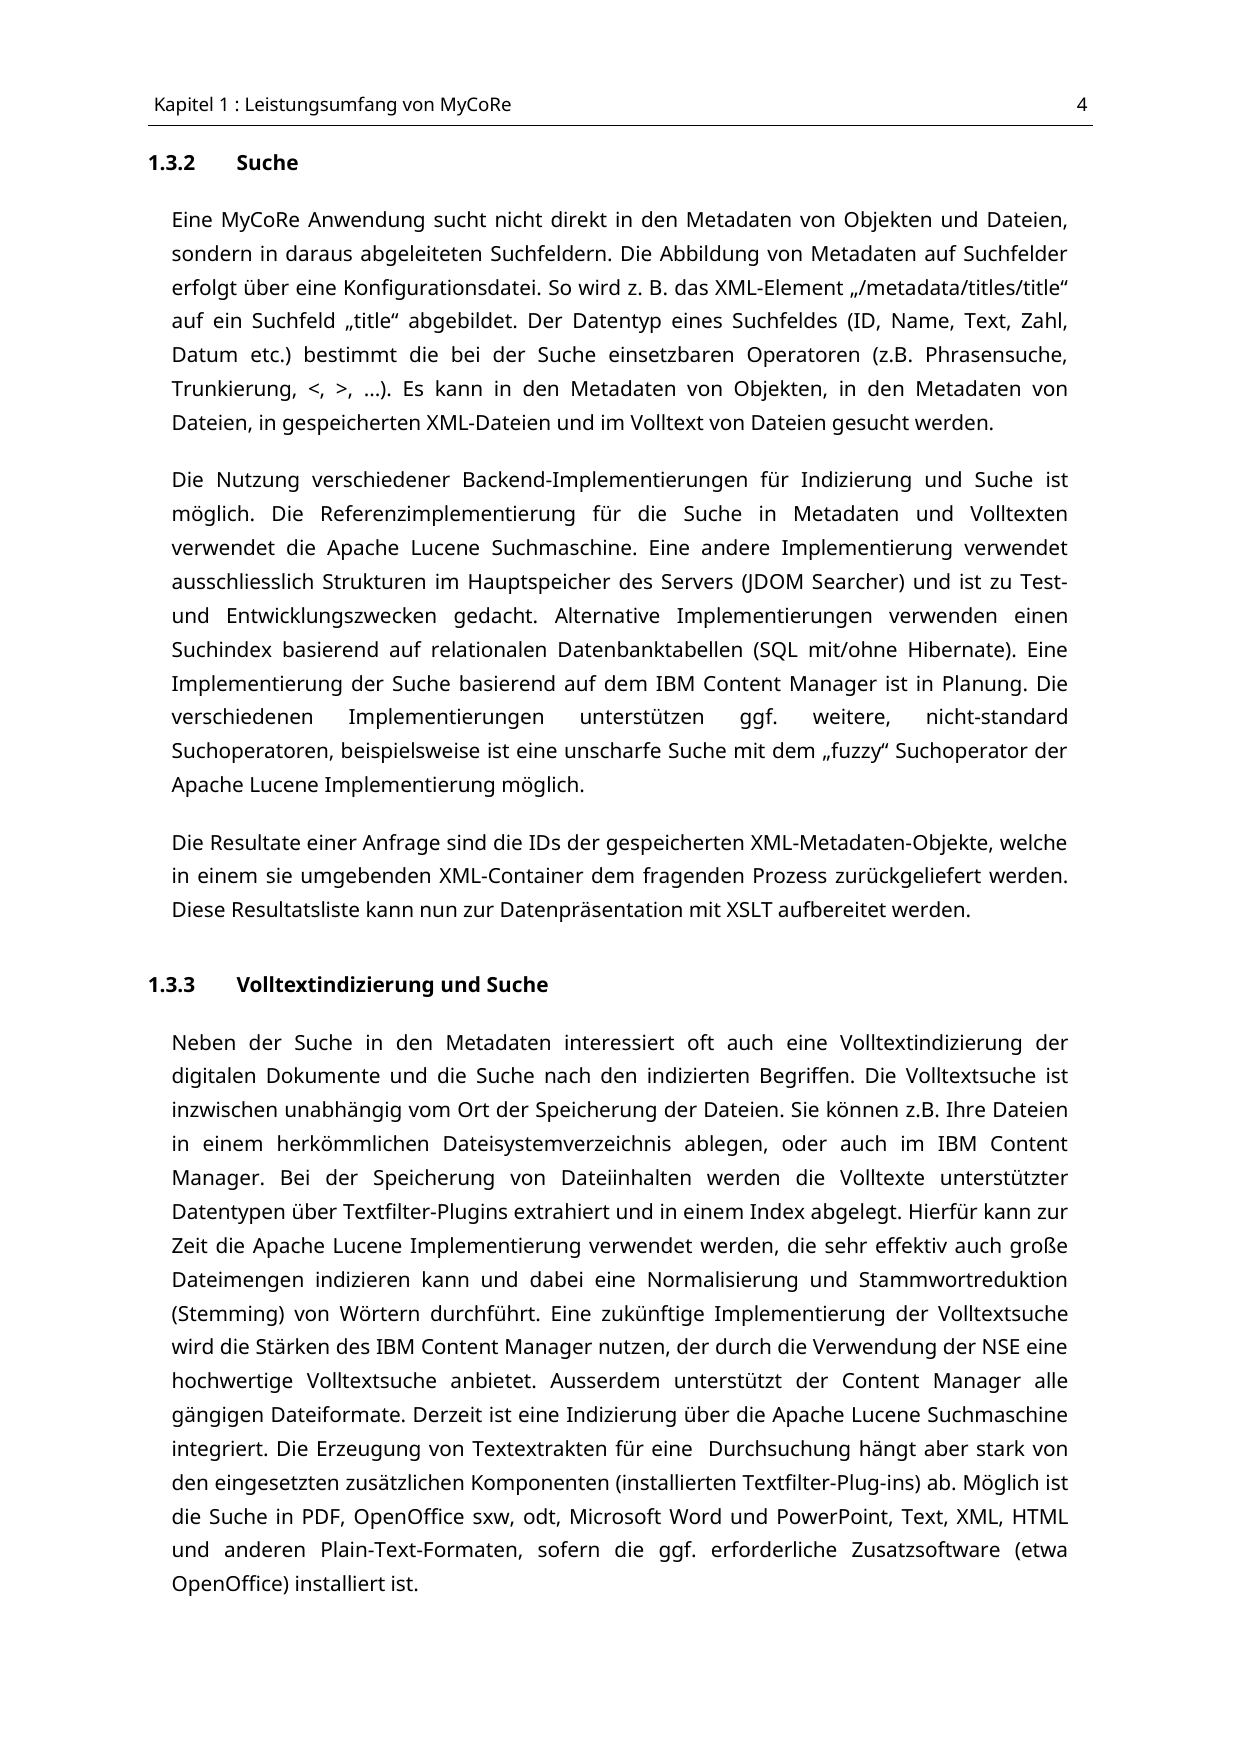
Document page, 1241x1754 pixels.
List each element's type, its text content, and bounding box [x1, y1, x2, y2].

subtitle Suche [148, 148, 1092, 176]
text Eine MyCoRe Anwendung sucht nicht direkt in den Metadaten von Objekten und Dateien, sondern in daraus abgeleiteten Suchfeldern. Die Abbildung von Metadaten auf Suchfelder erfolgt über eine Konfigurationsdatei. So wird z. B. das XML-Element „/metadata/titles/title“ auf ein Suchfeld „title“ abgebildet. Der Datentyp eines Suchfeldes (ID, Name, Text, Zahl, Datum etc.) bestimmt die bei der Suche einsetzbaren Operatoren (z.B. Phrasensuche, Trunkierung, <, >, ...). Es kann in den Metadaten von Objekten, in den Metadaten von Dateien, in gespeicherten XML-Dateien und im Volltext von Dateien gesucht werden. [171, 205, 1069, 436]
text Die Nutzung verschiedener Backend-Implementierungen für Indizierung und Suche ist möglich. Die Referenzimplementierung für die Suche in Metadaten und Volltexten verwendet die Apache Lucene Suchmaschine. Eine andere Implementierung verwendet ausschliesslich Strukturen im Hauptspeicher des Servers (JDOM Searcher) und ist zu Test- und Entwicklungszwecken gedacht. Alternative Implementierungen verwenden einen Suchindex basierend auf relationalen Datenbanktabellen (SQL mit/ohne Hibernate). Eine Implementierung der Suche basierend auf dem IBM Content Manager ist in Planung. Die verschiedenen Implementierungen unterstützen ggf. weitere, nicht-standard Suchoperatoren, beispielsweise ist eine unscharfe Suche mit dem „fuzzy“ Suchoperator der Apache Lucene Implementierung möglich. [171, 466, 1069, 798]
subtitle Volltextindizierung und Suche [148, 970, 1092, 999]
text Die Resultate einer Anfrage sind die IDs der gespeicherten XML-Metadaten-Objekte, welche in einem sie umgebenden XML-Container dem fragenden Prozess zurückgeliefert werden. Diese Resultatsliste kann nun zur Datenpräsentation mit XSLT aufbereitet werden. [171, 828, 1069, 923]
text Neben der Suche in den Metadaten interessiert oft auch eine Volltextindizierung der digitalen Dokumente und die Suche nach den indizierten Begriffen. Die Volltextsuche ist inzwischen unabhängig vom Ort der Speicherung der Dateien. Sie können z.B. Ihre Dateien in einem herkömmlichen Dateisystemverzeichnis ablegen, oder auch im IBM Content Manager. Bei der Speicherung von Dateiinhalten werden die Volltexte unterstützter Datentypen über Textfilter-Plugins extrahiert und in einem Index abgelegt. Hierfür kann zur Zeit die Apache Lucene Implementierung verwendet werden, die sehr effektiv auch große Dateimengen indizieren kann und dabei eine Normalisierung und Stammwortreduktion (Stemming) von Wörtern durchführt. Eine zukünftige Implementierung der Volltextsuche wird die Stärken des IBM Content Manager nutzen, der durch die Verwendung der NSE eine hochwertige Volltextsuche anbietet. Ausserdem unterstützt der Content Manager alle gängigen Dateiformate. Derzeit ist eine Indizierung über die Apache Lucene Suchmaschine integriert. Die Erzeugung von Textextrakten für eine Durchsuchung hängt aber stark von den eingesetzten zusätzlichen Komponenten (installierten Textfilter-Plug-ins) ab. Möglich ist die Suche in PDF, OpenOffice sxw, odt, Microsoft Word und PowerPoint, Text, XML, HTML und anderen Plain-Text-Formaten, sofern die ggf. erforderliche Zusatzsoftware (etwa OpenOffice) installiert ist. [171, 1028, 1069, 1598]
